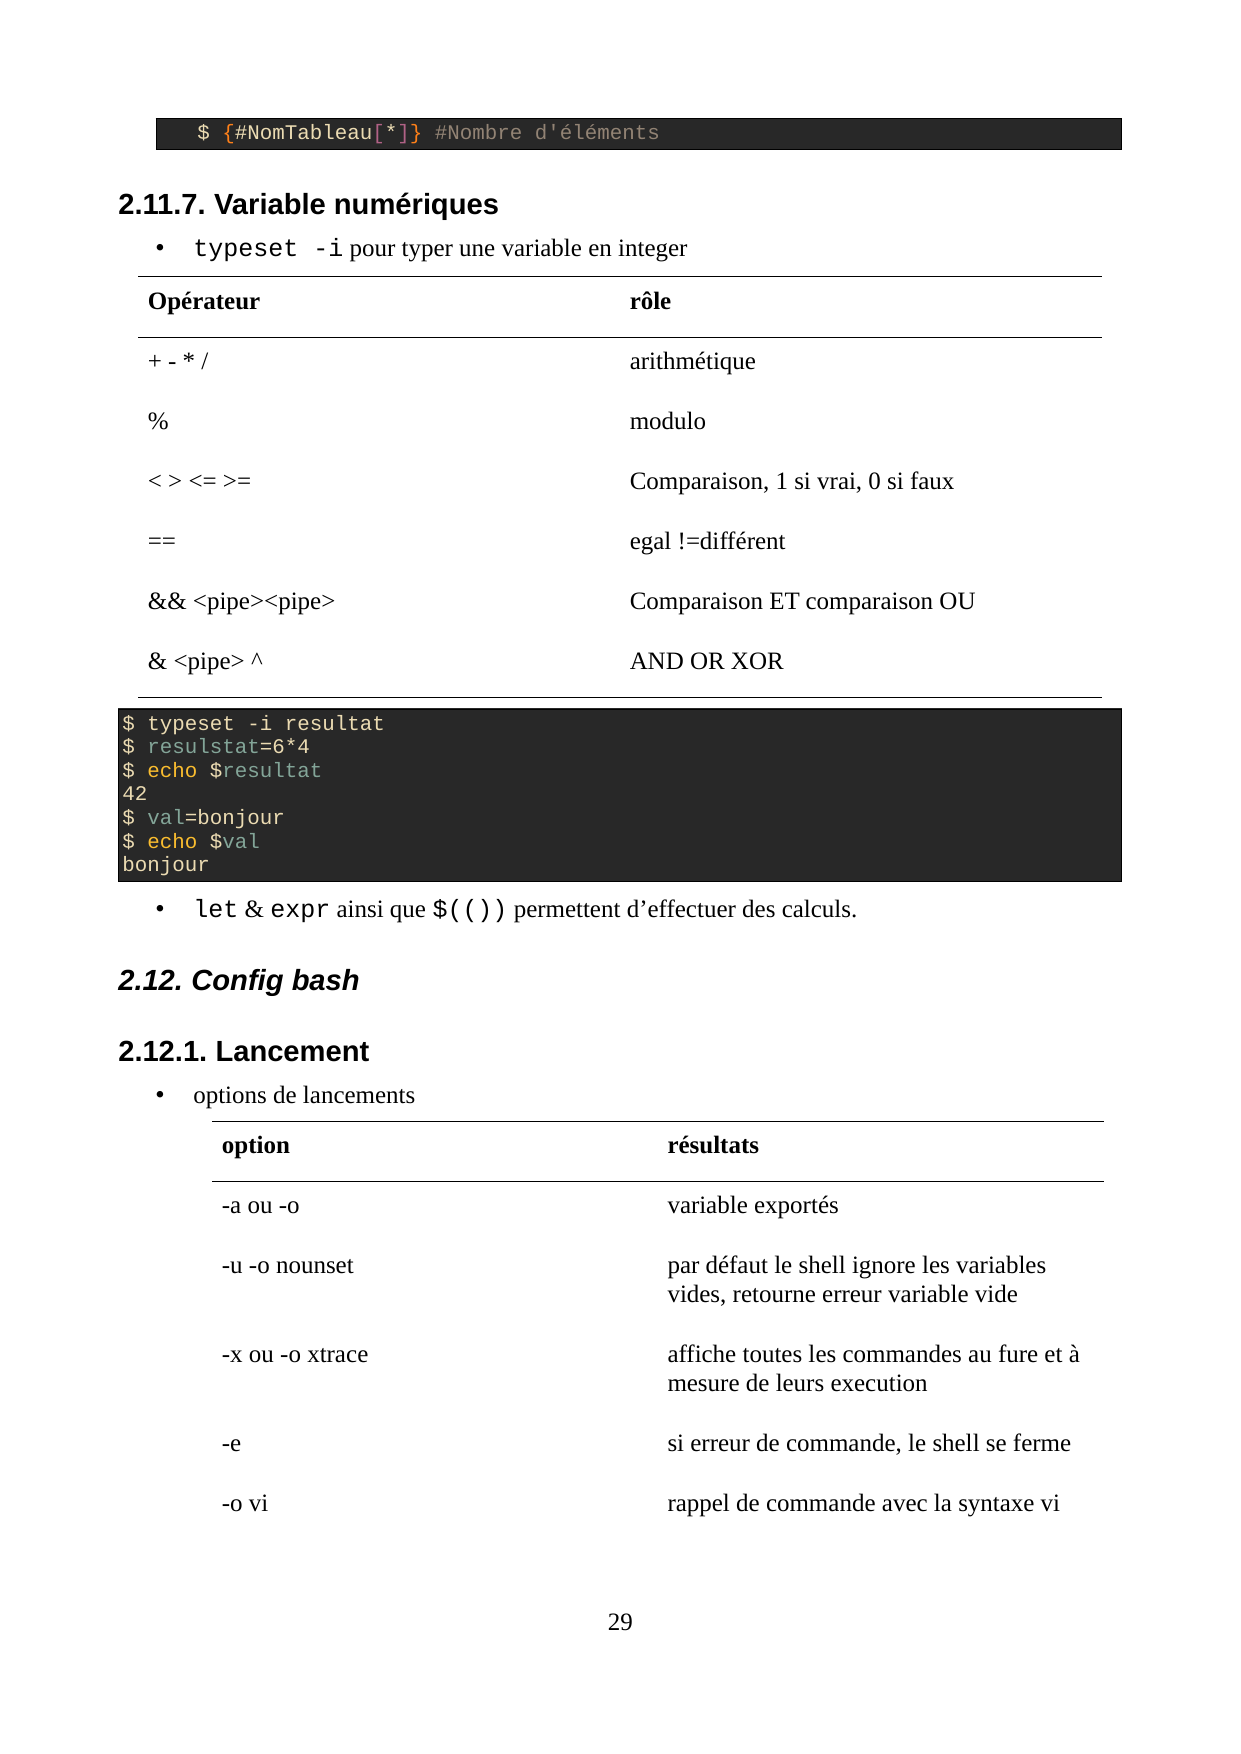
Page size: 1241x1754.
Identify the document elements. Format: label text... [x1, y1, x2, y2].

table_cell -e [212, 1419, 658, 1479]
text $ typeset -i resultat [119, 710, 1121, 732]
subtitle Variable numériques [118, 187, 1122, 221]
table_cell affiche toutes les commandes au fure et à mesure de leurs execution [658, 1330, 1103, 1419]
table_header option [212, 1122, 658, 1181]
table_cell modulo [620, 397, 1102, 457]
subtitle Config bash [118, 963, 1122, 996]
table_cell -o vi [212, 1479, 658, 1539]
table_cell % [138, 397, 620, 457]
table_cell && <pipe><pipe> [138, 577, 620, 637]
table_cell variable exportés [658, 1182, 1103, 1241]
table_cell si erreur de commande, le shell se ferme [658, 1419, 1103, 1479]
list $ {#NomTableau[*]} #Nombre d'éléments [157, 119, 1121, 149]
table_header résultats [658, 1122, 1103, 1181]
table_cell AND OR XOR [620, 637, 1102, 697]
table_cell & <pipe> ^ [138, 637, 620, 697]
table_cell -x ou -o xtrace [212, 1330, 658, 1419]
list typeset -i pour typer une variable en integer [156, 233, 1122, 264]
text $ resulstat=6*4 [119, 732, 1121, 756]
text bonjour [119, 850, 1121, 881]
text $ echo $resultat [119, 756, 1121, 779]
list let & expr ainsi que $(()) permettent d’effectuer des calculs. [156, 894, 1122, 925]
subtitle Lancement [118, 1034, 1122, 1067]
text $ val=bonjour [119, 803, 1121, 827]
text $ echo $val [119, 827, 1121, 850]
table_header rôle [620, 277, 1102, 337]
table_cell -u -o nounset [212, 1241, 658, 1330]
table_cell arithmétique [620, 338, 1102, 397]
table_header Opérateur [138, 277, 620, 337]
table_cell Comparaison, 1 si vrai, 0 si faux [620, 457, 1102, 517]
table_cell rappel de commande avec la syntaxe vi [658, 1479, 1103, 1539]
table_cell == [138, 517, 620, 577]
table_cell -a ou -o [212, 1182, 658, 1241]
table_cell Comparaison ET comparaison OU [620, 577, 1102, 637]
table_cell egal !=différent [620, 517, 1102, 577]
table_cell < > <= >= [138, 457, 620, 517]
table_cell par défaut le shell ignore les variables vides, retourne erreur variable vide [658, 1241, 1103, 1330]
text 42 [119, 779, 1121, 803]
list options de lancements [156, 1080, 1122, 1108]
table_cell + - * / [138, 338, 620, 397]
